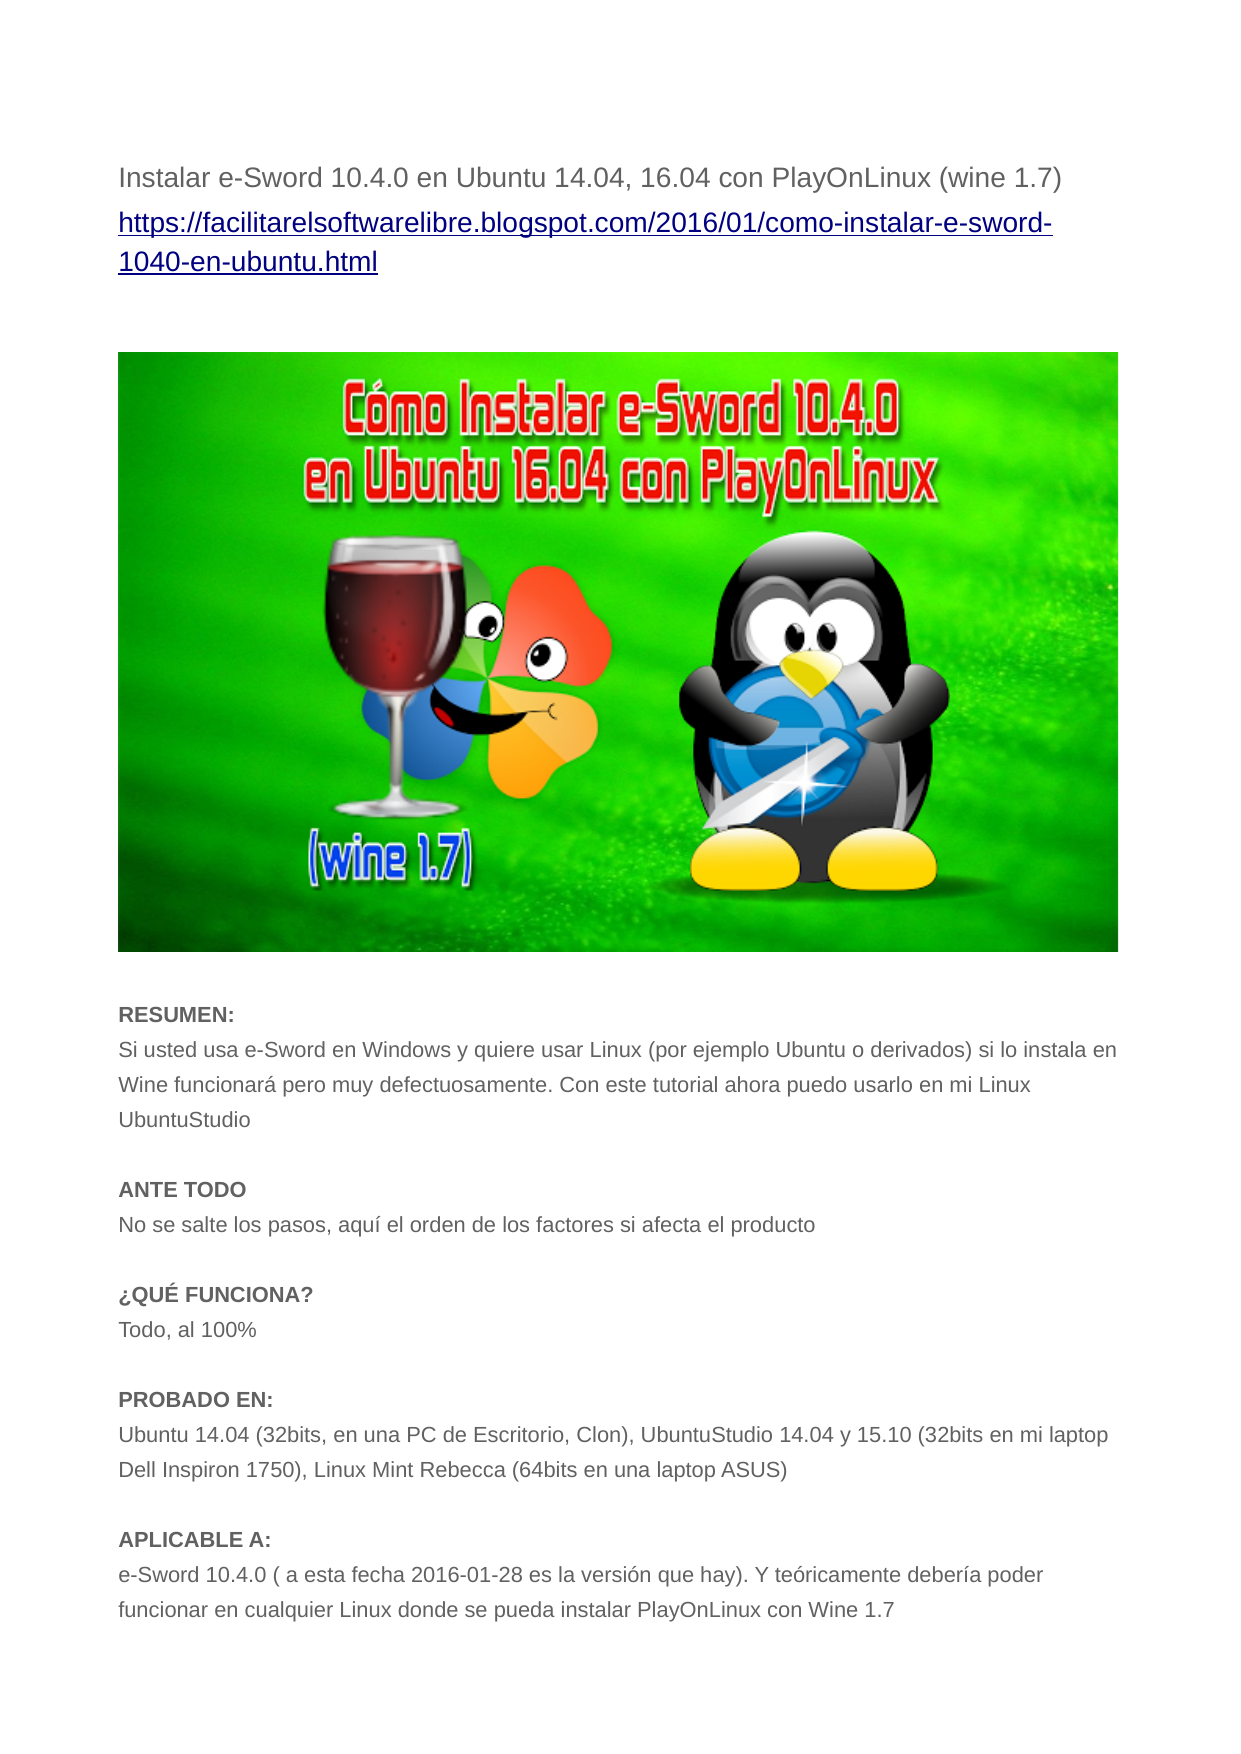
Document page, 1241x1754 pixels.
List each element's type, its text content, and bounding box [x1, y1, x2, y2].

subtitle Instalar e-Sword 10.4.0 en Ubuntu 14.04, 16.04 con PlayOnLinux (wine 1.7) [118, 161, 1122, 194]
text RESUMEN: Si usted usa e-Sword en Windows y quiere usar Linux (por ejemplo Ubuntu o derivados) si lo instala en Wine funcionará pero muy defectuosamente. Con este tutorial ahora puedo usarlo en mi Linux UbuntuStudio ANTE TODO No se salte los pasos, aquí el orden de los factores si afecta el producto ¿QUÉ FUNCIONA? Todo, al 100% PROBADO EN: Ubuntu 14.04 (32bits, en una PC de Escritorio, Clon), UbuntuStudio 14.04 y 15.10 (32bits en mi laptop Dell Inspiron 1750), Linux Mint Rebecca (64bits en una laptop ASUS) APLICABLE A: e-Sword 10.4.0 ( a esta fecha 2016-01-28 es la versión que hay). Y teóricamente debería poder funcionar en cualquier Linux donde se pueda instalar PlayOnLinux con Wine 1.7 [118, 352, 1122, 1622]
text https://facilitarelsoftwarelibre.blogspot.com/2016/01/como-instalar-e-sword-1040-en-ubuntu.html [118, 206, 1122, 278]
picture [118, 352, 1119, 952]
